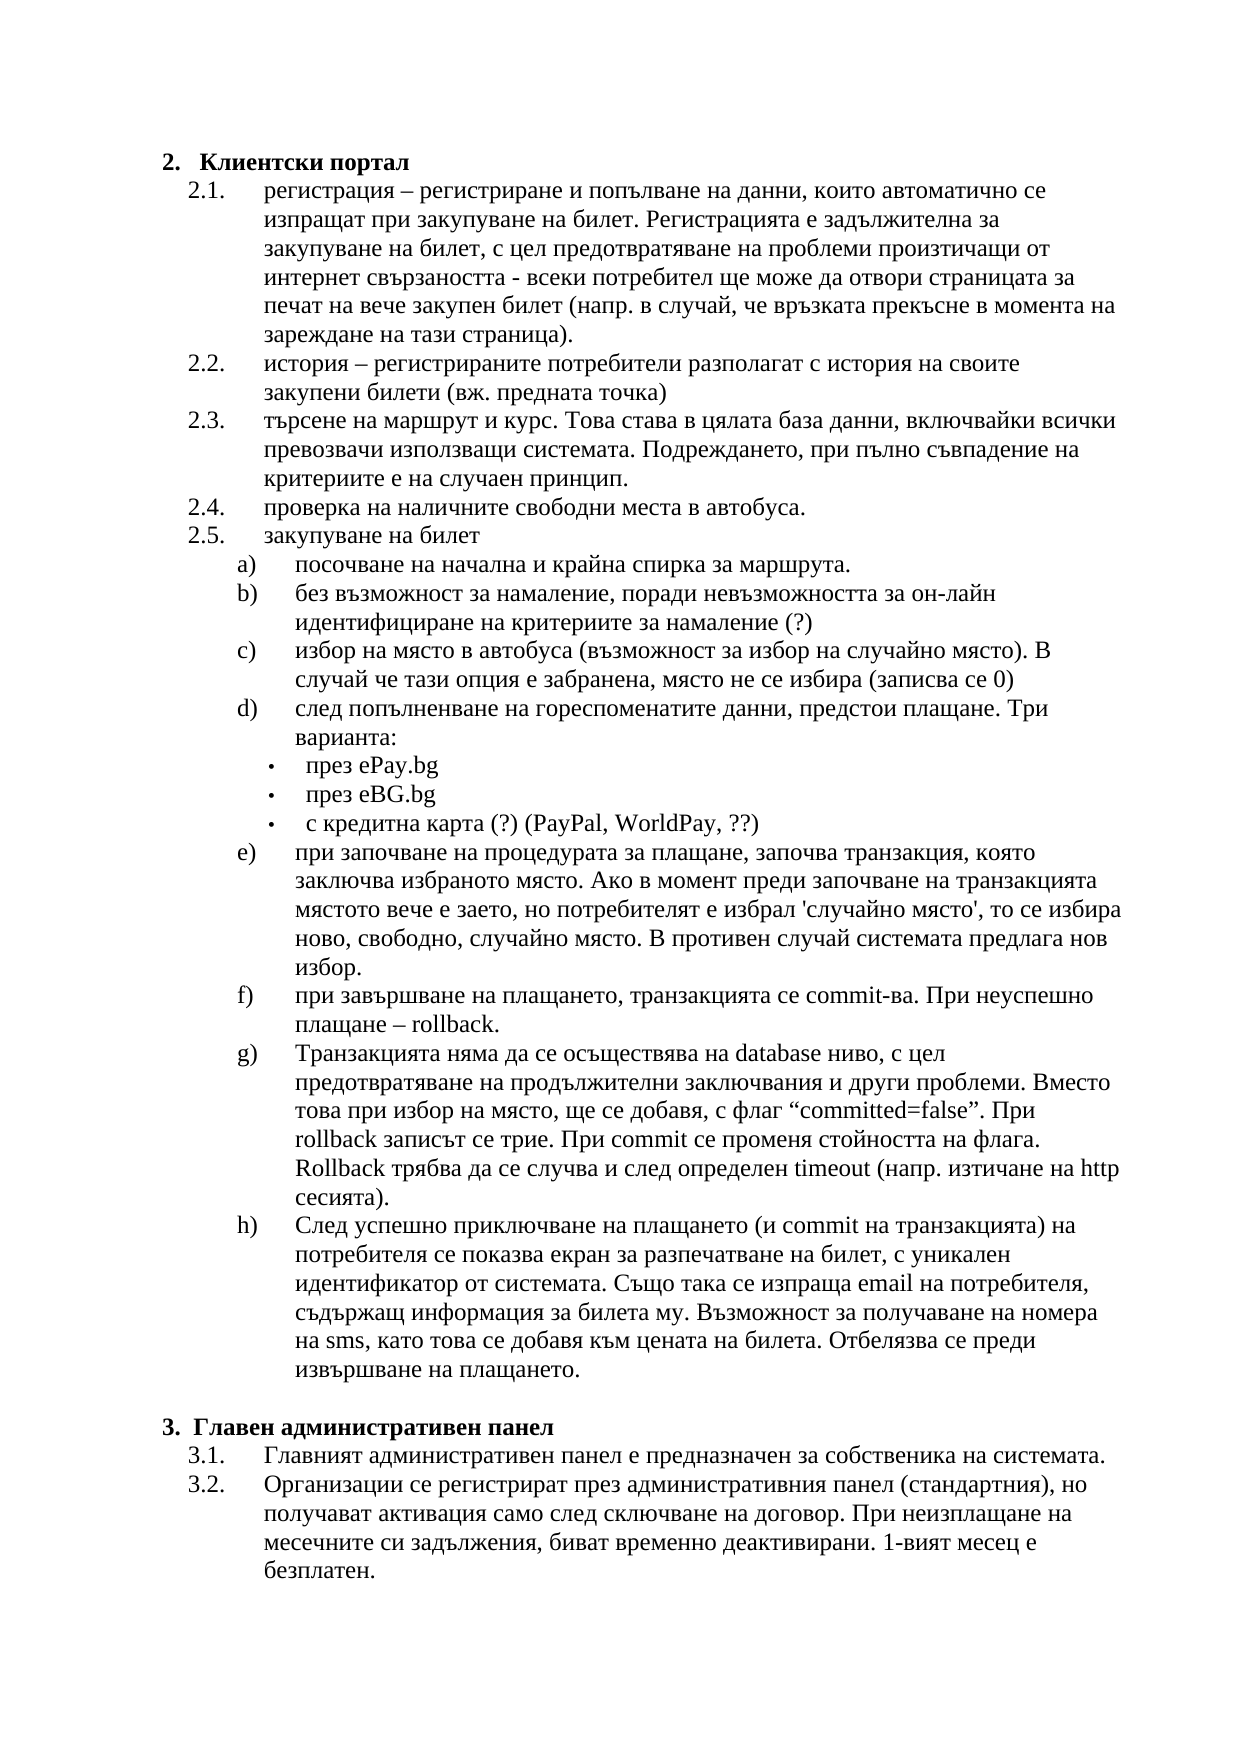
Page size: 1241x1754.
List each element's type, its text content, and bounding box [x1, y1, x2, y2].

list без възможност за намаление, поради невъзможността за он-лайн идентифициране на критериите за намаление (?) [231, 578, 1122, 636]
list при започване на процедурата за плащане, започва транзакция, която заключва избраното място. Ако в момент преди започване на транзакцията мястото вече е заето, но потребителят е избрал 'случайно място', то се избира ново, свободно, случайно място. В противен случай системата предлага нов избор. [231, 837, 1122, 981]
list Организации се регистрират през административния панел (стандартния), но получават активация само след сключване на договор. При неизплащане на месечните си задължения, биват временно деактивирани. 1-вият месец е безплатен. [181, 1469, 1122, 1584]
list Транзакцията няма да се осъществява на database ниво, с цел предотвратяване на продължителни заключвания и други проблеми. Вместо това при избор на място, ще се добавя, с флаг “committed=false”. При rollback записът се трие. При commit се променя стойността на флага. Rollback трябва да се случва и след определен timeout (напр. изтичане на http сесията). [231, 1038, 1122, 1211]
list след попълненване на гореспоменатите данни, предстои плащане. Три варианта: [231, 693, 1122, 751]
list Клиентски портал [156, 147, 1122, 176]
list посочване на начална и крайна спирка за маршрута. [231, 549, 1122, 578]
list регистрация – регистриране и попълване на данни, които автоматично се изпращат при закупуване на билет. Регистрацията е задължителна за закупуване на билет, с цел предотвратяване на проблеми произтичащи от интернет свързаността - всеки потребител ще може да отвори страницата за печат на вече закупен билет (напр. в случай, че връзката прекъсне в момента на зареждане на тази страница). [181, 176, 1122, 348]
list След успешно приключване на плащането (и commit на транзакцията) на потребителя се показва екран за разпечатване на билет, с уникален идентификатор от системата. Също така се изпраща email на потребителя, съдържащ информация за билета му. Възможност за получаване на номера на sms, като това се добавя към цената на билета. Отбелязва се преди извършване на плащането. [231, 1211, 1122, 1383]
list проверка на наличните свободни места в автобуса. [181, 492, 1122, 521]
list търсене на маршрут и курс. Това става в цялата база данни, включвайки всички превозвачи използващи системата. Подреждането, при пълно съвпадение на критериите е на случаен принцип. [181, 406, 1122, 492]
list през eBG.bg [268, 779, 1122, 808]
list избор на място в автобуса (възможност за избор на случайно място). В случай че тази опция е забранена, място не се избира (записва се 0) [231, 636, 1122, 693]
list Главен административен панел [156, 1412, 1122, 1441]
list закупуване на билет [181, 521, 1122, 549]
list през ePay.bg [268, 751, 1122, 779]
list Главният административен панел е предназначен за собственика на системата. [181, 1441, 1122, 1469]
list при завършване на плащането, транзакцията се commit-ва. При неуспешно плащане – rollback. [231, 981, 1122, 1038]
list история – регистрираните потребители разполагат с история на своите закупени билети (вж. предната точка) [181, 348, 1122, 406]
list с кредитна карта (?) (PayPal, WorldPay, ??) [268, 808, 1122, 837]
